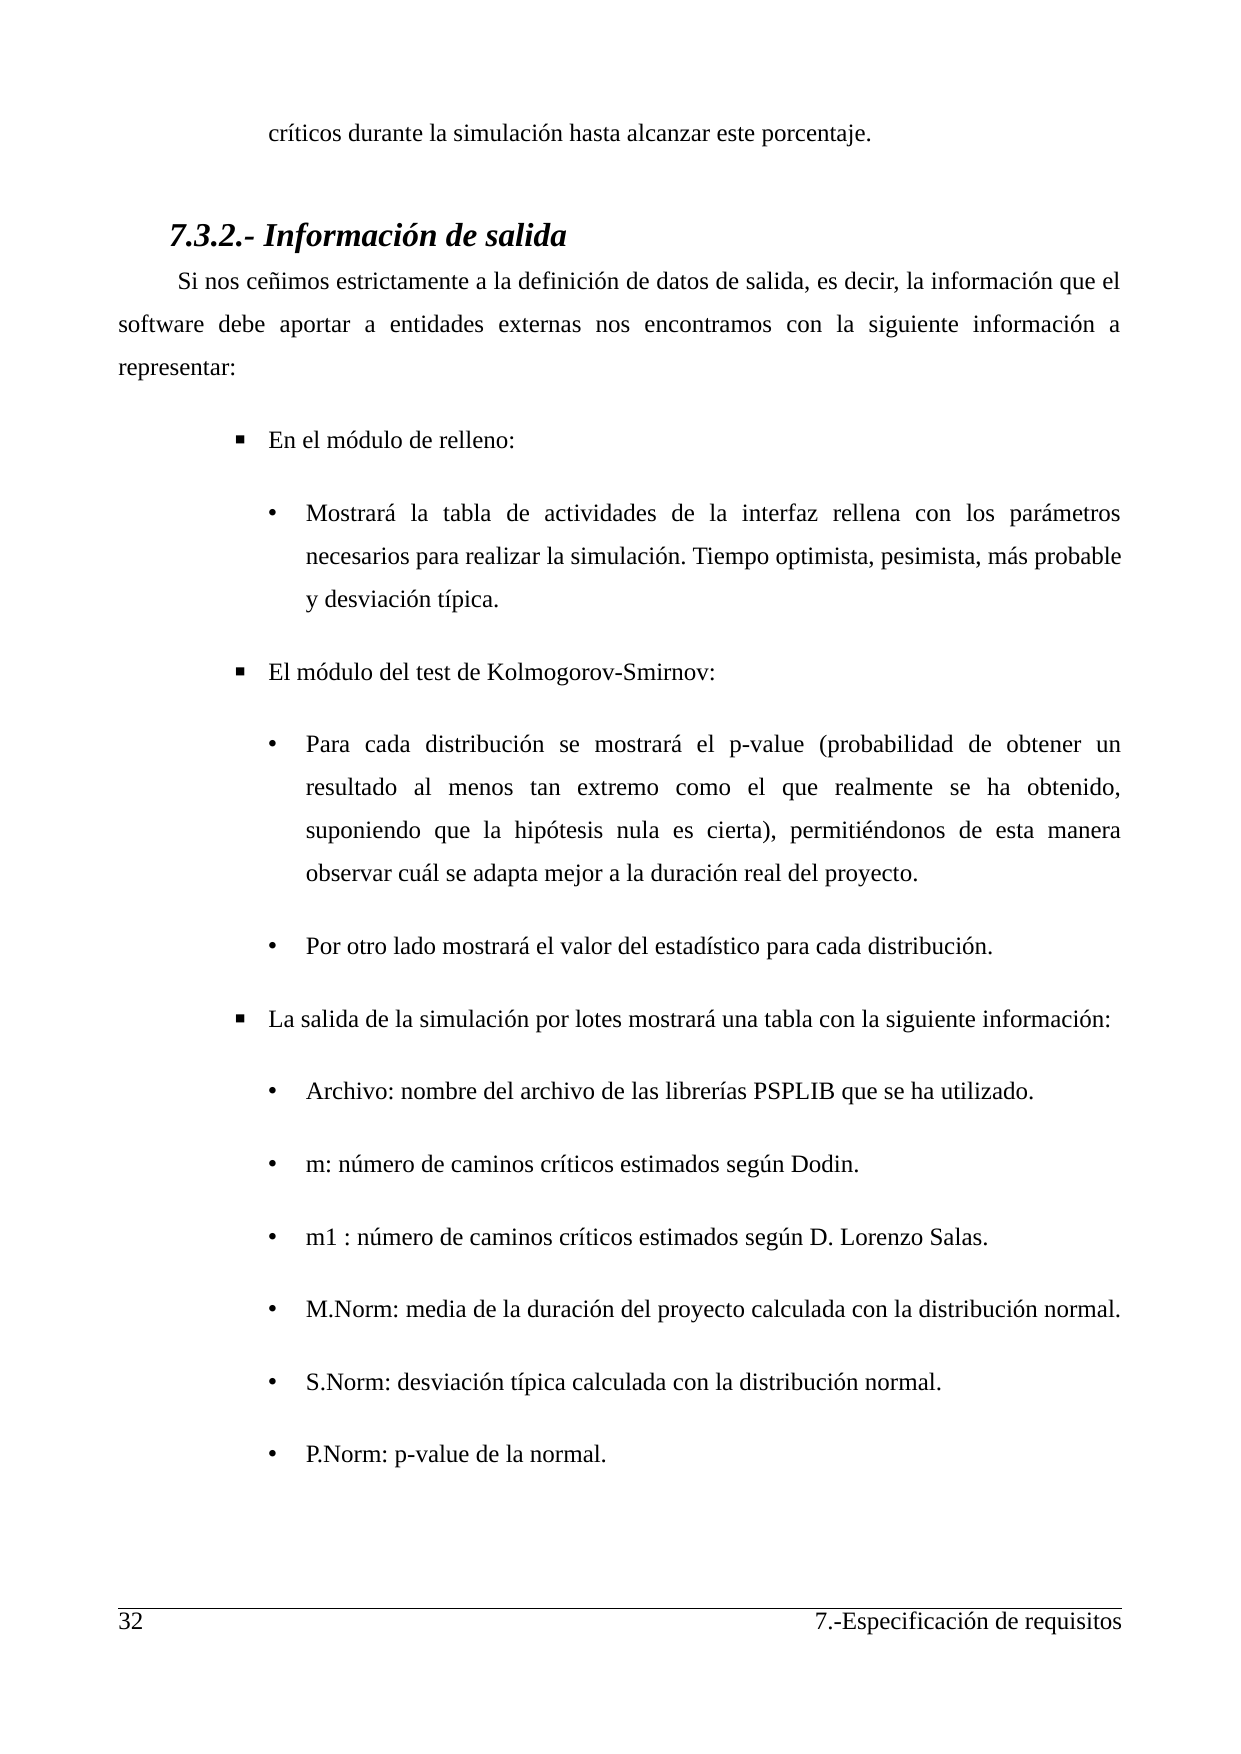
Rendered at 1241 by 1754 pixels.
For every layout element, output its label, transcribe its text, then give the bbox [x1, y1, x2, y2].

list M.Norm: media de la duración del proyecto calculada con la distribución normal. [268, 1294, 1122, 1323]
list P.Norm: p-value de la normal. [268, 1439, 1122, 1468]
list S.Norm: desviación típica calculada con la distribución normal. [268, 1367, 1122, 1396]
list En el módulo de relleno: [231, 425, 1122, 454]
list críticos durante la simulación hasta alcanzar este porcentaje. [231, 118, 1122, 147]
list Mostrará la tabla de actividades de la interfaz rellena con los parámetros necesarios para realizar la simulación. Tiempo optimista, pesimista, más probable y desviación típica. [268, 498, 1122, 613]
list m: número de caminos críticos estimados según Dodin. [268, 1149, 1122, 1178]
list Para cada distribución se mostrará el p-value (probabilidad de obtener un resultado al menos tan extremo como el que realmente se ha obtenido, suponiendo que la hipótesis nula es cierta), permitiéndonos de esta manera observar cuál se adapta mejor a la duración real del proyecto. [268, 729, 1122, 887]
subtitle 7.3.2.- Información de salida [163, 216, 1122, 254]
text Si nos ceñimos estrictamente a la definición de datos de salida, es decir, la información que el software debe aportar a entidades externas nos encontramos con la siguiente información a representar: [118, 266, 1122, 381]
list La salida de la simulación por lotes mostrará una tabla con la siguiente información: [231, 1004, 1122, 1032]
list El módulo del test de Kolmogorov-Smirnov: [231, 657, 1122, 685]
list m1 : número de caminos críticos estimados según D. Lorenzo Salas. [268, 1222, 1122, 1250]
list Archivo: nombre del archivo de las librerías PSPLIB que se ha utilizado. [268, 1076, 1122, 1105]
list Por otro lado mostrará el valor del estadístico para cada distribución. [268, 931, 1122, 960]
